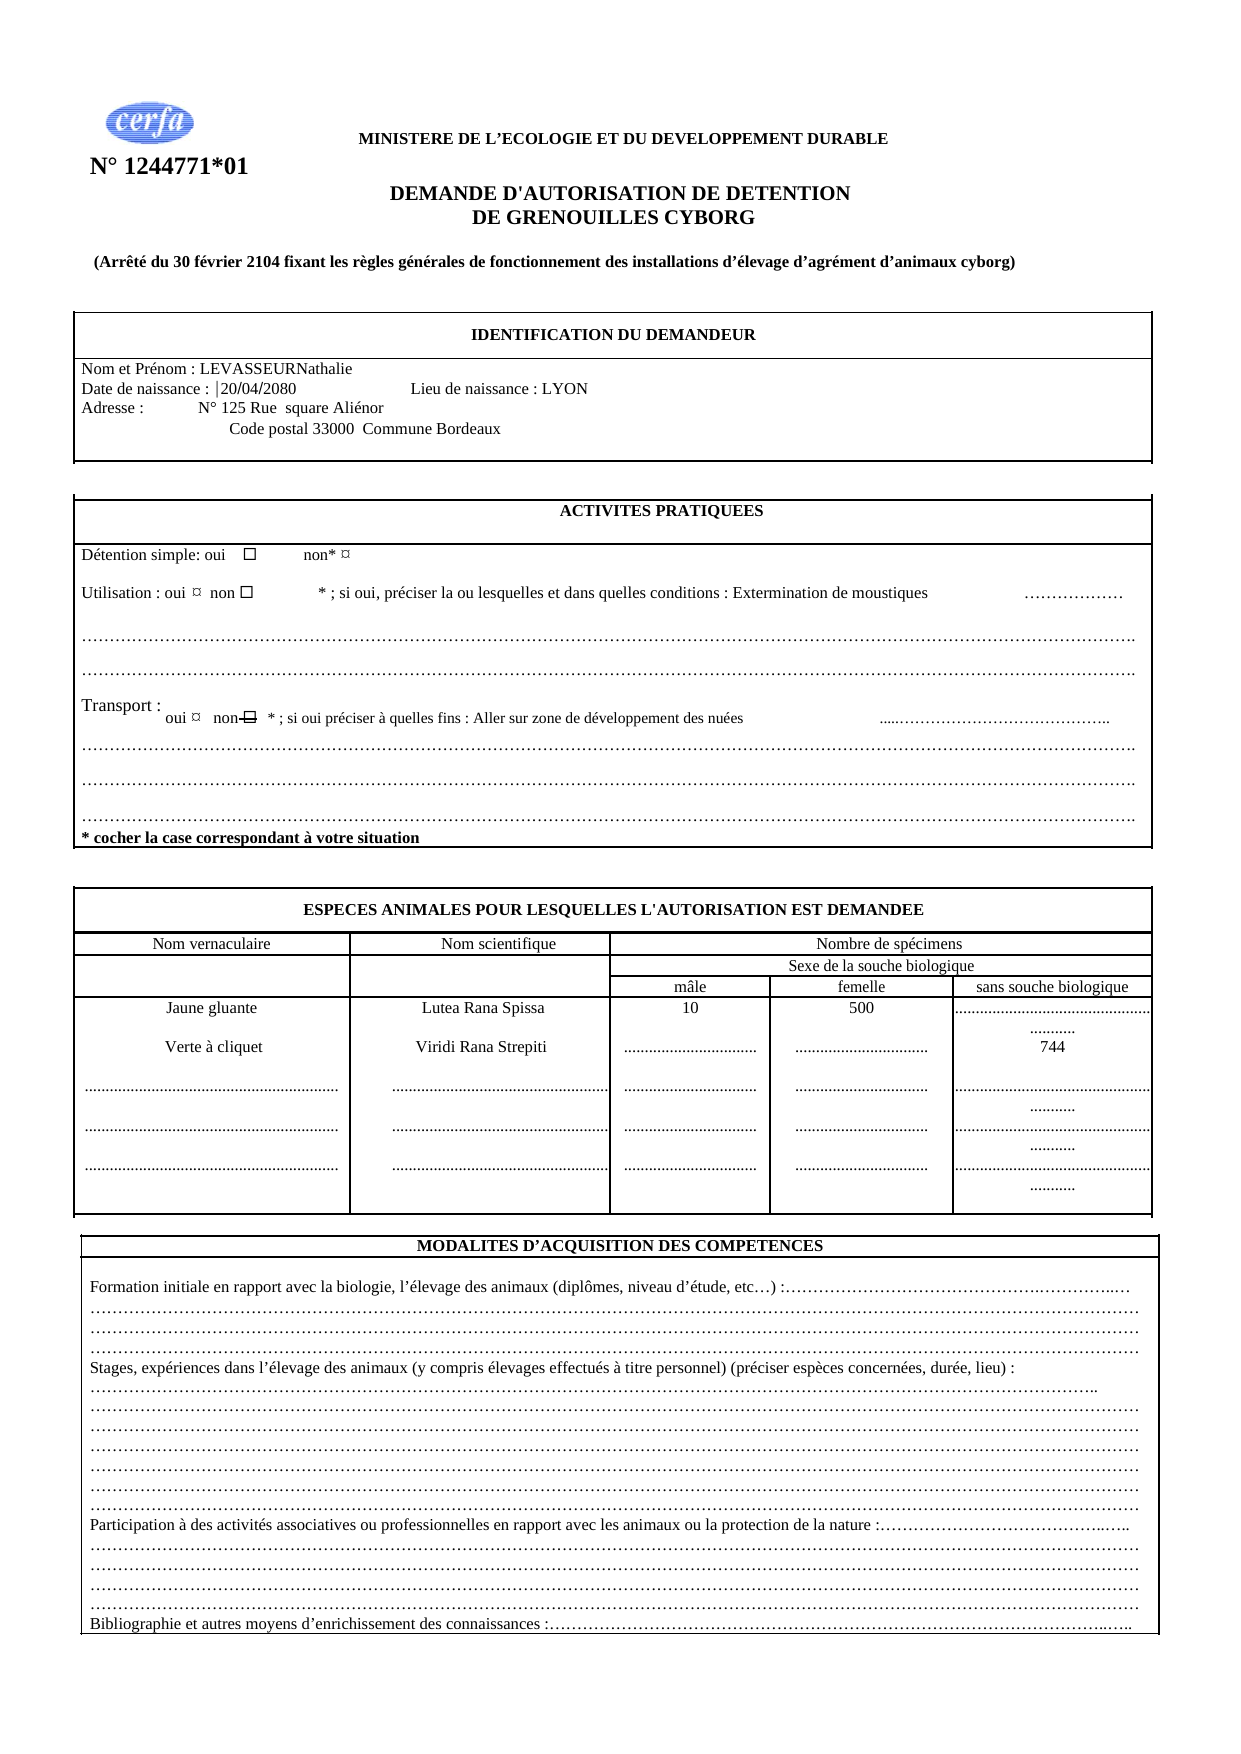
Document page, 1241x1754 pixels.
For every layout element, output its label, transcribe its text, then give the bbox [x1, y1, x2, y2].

table_cell Sexe de la souche biologique [611, 956, 1151, 975]
table_cell ................................ [771, 1076, 952, 1116]
table_cell [75, 501, 192, 531]
table_cell .................................................... [351, 1116, 609, 1155]
table_header Nombre de spécimens [770, 934, 1151, 954]
text ……………………………………………………………………………………………………………………………………………………………………… [89, 1298, 1153, 1317]
table_cell Verte à cliquet [75, 1037, 349, 1076]
table_cell ............................................................. [75, 1155, 349, 1194]
table_cell x non  [192, 583, 297, 615]
text ……………………………………………………………………………………………………………………………………………………………………… [89, 1535, 1153, 1554]
table_header Adresse : [75, 398, 192, 419]
table_header [611, 934, 770, 954]
table_cell [75, 531, 297, 543]
text Bibliographie et autres moyens d’enrichissement des connaissances :………………………………………………………………………………………..….. [89, 1614, 1153, 1633]
table_cell [297, 531, 1151, 543]
table_cell .......................................................... [954, 1076, 1151, 1116]
table_cell ................................ [771, 1155, 952, 1194]
table_cell [75, 1195, 349, 1213]
table_cell .......................................................... [954, 998, 1151, 1037]
table_cell Viridi Rana Strepiti [351, 1037, 609, 1076]
table_cell .................................................... [351, 1155, 609, 1194]
text ……………………………………………………………………………………………………………………………………………………………………… [89, 1554, 1153, 1574]
table_cell [954, 1195, 1151, 1213]
table_cell ................................ [611, 1037, 769, 1076]
table_cell 744 [954, 1037, 1151, 1076]
text ………………………………………………………………………………………………………………………………………………………………………. [81, 660, 1151, 679]
text Date de naissance : |20/04/2080 Lieu de naissance : LYON [81, 379, 1151, 398]
text IDENTIFICATION DU DEMANDEUR [471, 324, 1151, 344]
text MINISTERE DE L’ECOLOGIE ET DU DEVELOPPEMENT DURABLE [358, 129, 1153, 148]
table_cell Lutea Rana Spissa [351, 998, 609, 1037]
table_cell femelle [771, 977, 952, 996]
table_cell 500 [771, 998, 952, 1037]
table_cell 10 [611, 998, 769, 1037]
text * cocher la case correspondant à votre situation [81, 827, 1151, 846]
text Stages, expériences dans l’élevage des animaux (y compris élevages effectués à titre personnel) (préciser espèces concernées, durée, lieu) :……………………………………………………………………………………………………………………………………………………………….. [89, 1358, 1153, 1396]
table_cell Utilisation : oui [75, 583, 192, 615]
text ……………………………………………………………………………………………………………………………………………………………………… [89, 1594, 1153, 1613]
table_cell [73, 462, 192, 498]
table_cell [351, 975, 609, 996]
table_cell sans souche biologique [954, 977, 1151, 996]
table_cell non* x [297, 545, 1151, 583]
text ……………………………………………………………………………………………………………………………………………………………………… [89, 1416, 1153, 1435]
text ……………………………………………………………………………………………………………………………………………………………………… [89, 1574, 1153, 1593]
text ………………………………………………………………………………………………………………………………………………………………………. [81, 769, 1151, 788]
table_header N° 125 Rue square Aliénor [192, 398, 1151, 419]
text Transport : oui x non  * ; si oui préciser à quelles fins : Aller sur zone de développement des nuées .....………………………………….. [81, 694, 1151, 730]
text ………………………………………………………………………………………………………………………………………………………………………. [81, 625, 1151, 644]
text Participation à des activités associatives ou professionnelles en rapport avec les animaux ou la protection de la nature :…………………………………..….. [89, 1515, 1153, 1534]
table_cell ................................ [611, 1155, 769, 1194]
text ……………………………………………………………………………………………………………………………………………………………………… [89, 1436, 1153, 1455]
table_cell ................................ [771, 1037, 952, 1076]
table_cell [611, 1195, 769, 1213]
text (Arrêté du 30 février 2104 fixant les règles générales de fonctionnement des installations d’élevage d’agrément d’animaux cyborg) [94, 251, 1153, 271]
table_cell .......................................................... [954, 1155, 1151, 1194]
table_cell [75, 956, 349, 975]
text ……………………………………………………………………………………………………………………………………………………………………… [89, 1396, 1153, 1415]
text ……………………………………………………………………………………………………………………………………………………………………… [89, 1318, 1153, 1337]
table_cell Code postal 33000 Commune Bordeaux [192, 419, 1151, 441]
table_header Nom scientifique [351, 934, 609, 954]
table_cell ............................................................. [75, 1076, 349, 1116]
text ………………………………………………………………………………………………………………………………………………………………………. [81, 806, 1151, 825]
table_cell [771, 1195, 952, 1213]
text ……………………………………………………………………………………………………………………………………………………………………… [89, 1338, 1153, 1357]
text ESPECES ANIMALES POUR LESQUELLES L'AUTORISATION EST DEMANDEE [75, 900, 1151, 919]
table_cell [75, 441, 192, 459]
table_header Nom vernaculaire [75, 934, 349, 954]
picture [105, 101, 194, 145]
table_cell [192, 501, 297, 531]
text DEMANDE D'AUTORISATION DE DETENTION [389, 181, 1153, 205]
text Nom et Prénom : LEVASSEURNathalie [81, 359, 1151, 378]
text Formation initiale en rapport avec la biologie, l’élevage des animaux (diplômes, niveau d’étude, etc…) :……………………………………….…………..… [89, 1277, 1153, 1296]
table_cell [297, 462, 1152, 498]
table_cell [351, 956, 609, 975]
table_cell ................................ [771, 1116, 952, 1155]
table_cell [75, 975, 349, 996]
text MODALITES D’ACQUISITION DES COMPETENCES [82, 1237, 1158, 1255]
text ……………………………………………………………………………………………………………………………………………………………………… [89, 1456, 1153, 1475]
table_cell .................................................... [351, 1076, 609, 1116]
table_cell .......................................................... [954, 1116, 1151, 1155]
table_cell [297, 441, 1151, 459]
table_cell [75, 419, 192, 441]
table_cell * ; si oui, préciser la ou lesquelles et dans quelles conditions : Extermination de moustiques ……………… [297, 583, 1151, 615]
table_cell ACTIVITES PRATIQUEES [297, 501, 1151, 531]
text ……………………………………………………………………………………………………………………………………………………………………… [89, 1495, 1153, 1514]
table_cell [351, 1195, 609, 1213]
table_cell Jaune gluante [75, 998, 349, 1037]
text ……………………………………………………………………………………………………………………………………………………………………… [89, 1475, 1153, 1494]
table_cell mâle [611, 977, 769, 996]
text DE GRENOUILLES CYBORG [394, 205, 1153, 229]
text ………………………………………………………………………………………………………………………………………………………………………. [81, 735, 1151, 754]
table_cell [192, 441, 297, 459]
table_cell Détention simple: oui  [75, 545, 297, 583]
table_cell [192, 462, 297, 498]
table_cell ................................ [611, 1076, 769, 1116]
table_cell ................................ [611, 1116, 769, 1155]
text N° 1244771*01 [89, 151, 1153, 180]
table_cell ............................................................. [75, 1116, 349, 1155]
